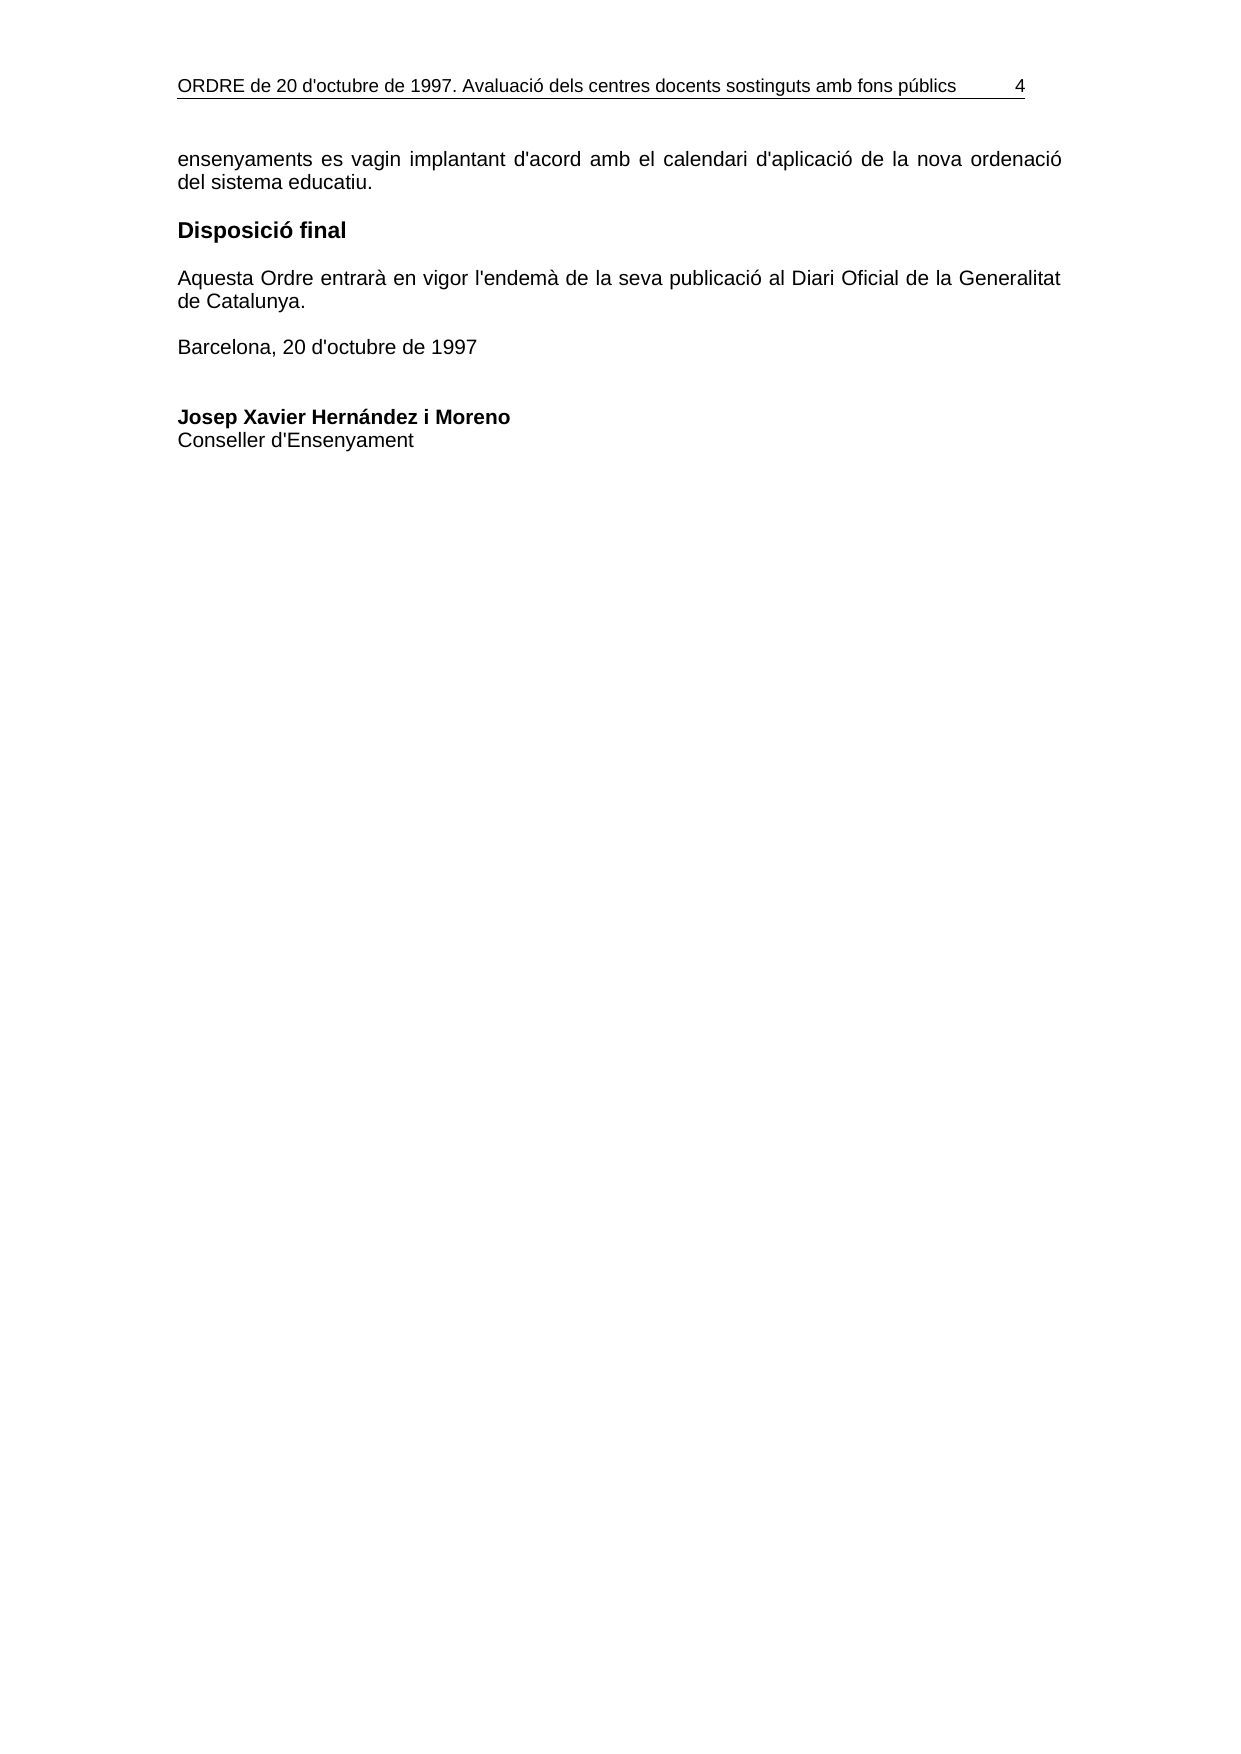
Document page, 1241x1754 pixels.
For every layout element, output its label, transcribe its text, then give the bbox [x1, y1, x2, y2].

text Aquesta Ordre entrarà en vigor l'endemà de la seva publicació al Diari Oficial de la Generalitat de Catalunya. [177, 266, 1063, 313]
text ensenyaments es vagin implantant d'acord amb el calendari d'aplicació de la nova ordenació del sistema educatiu. [177, 148, 1063, 194]
text Disposició final [177, 217, 1063, 243]
text Josep Xavier Hernández i Moreno [177, 406, 1063, 429]
text Conseller d'Ensenyament [177, 429, 1063, 452]
text Barcelona, 20 d'octubre de 1997 [177, 336, 1063, 359]
